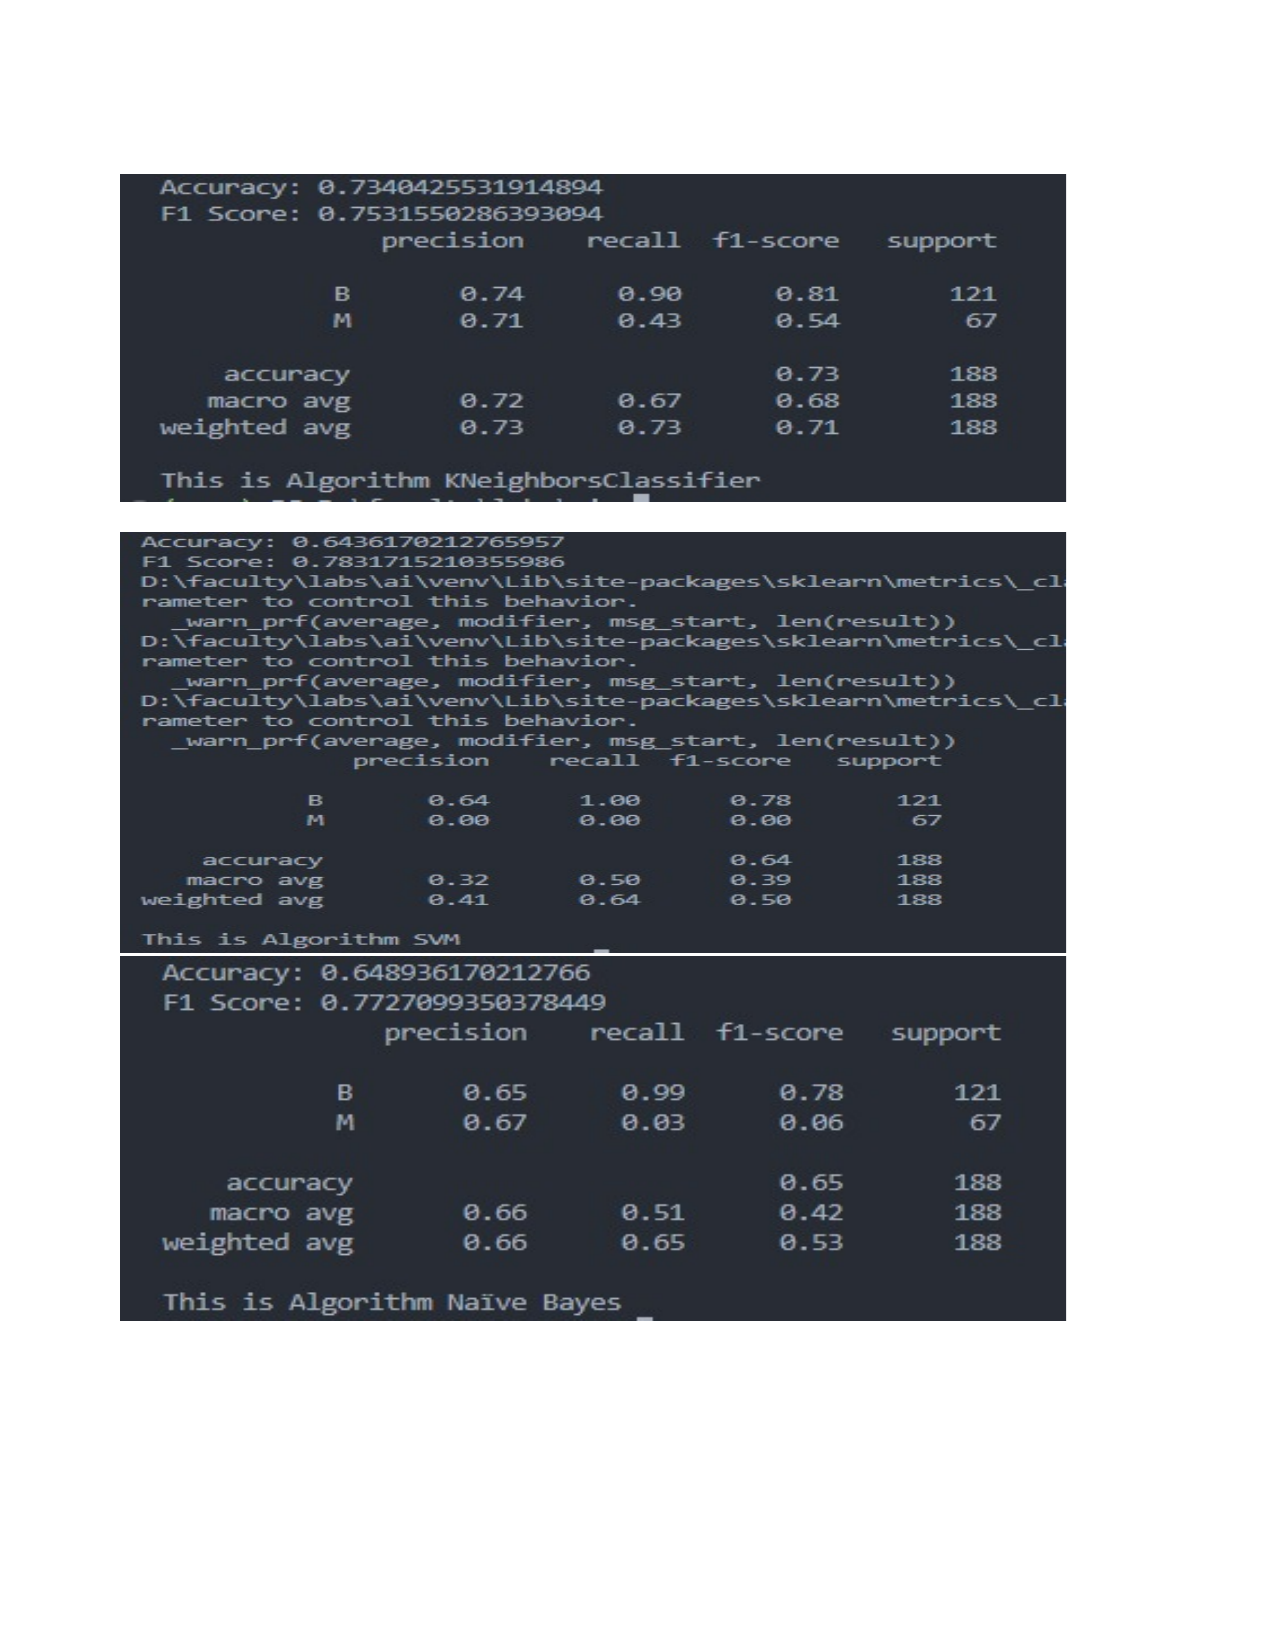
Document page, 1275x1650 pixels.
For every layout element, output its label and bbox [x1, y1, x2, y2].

picture [120, 174, 1067, 502]
picture [120, 532, 1067, 953]
picture [120, 956, 1067, 1321]
